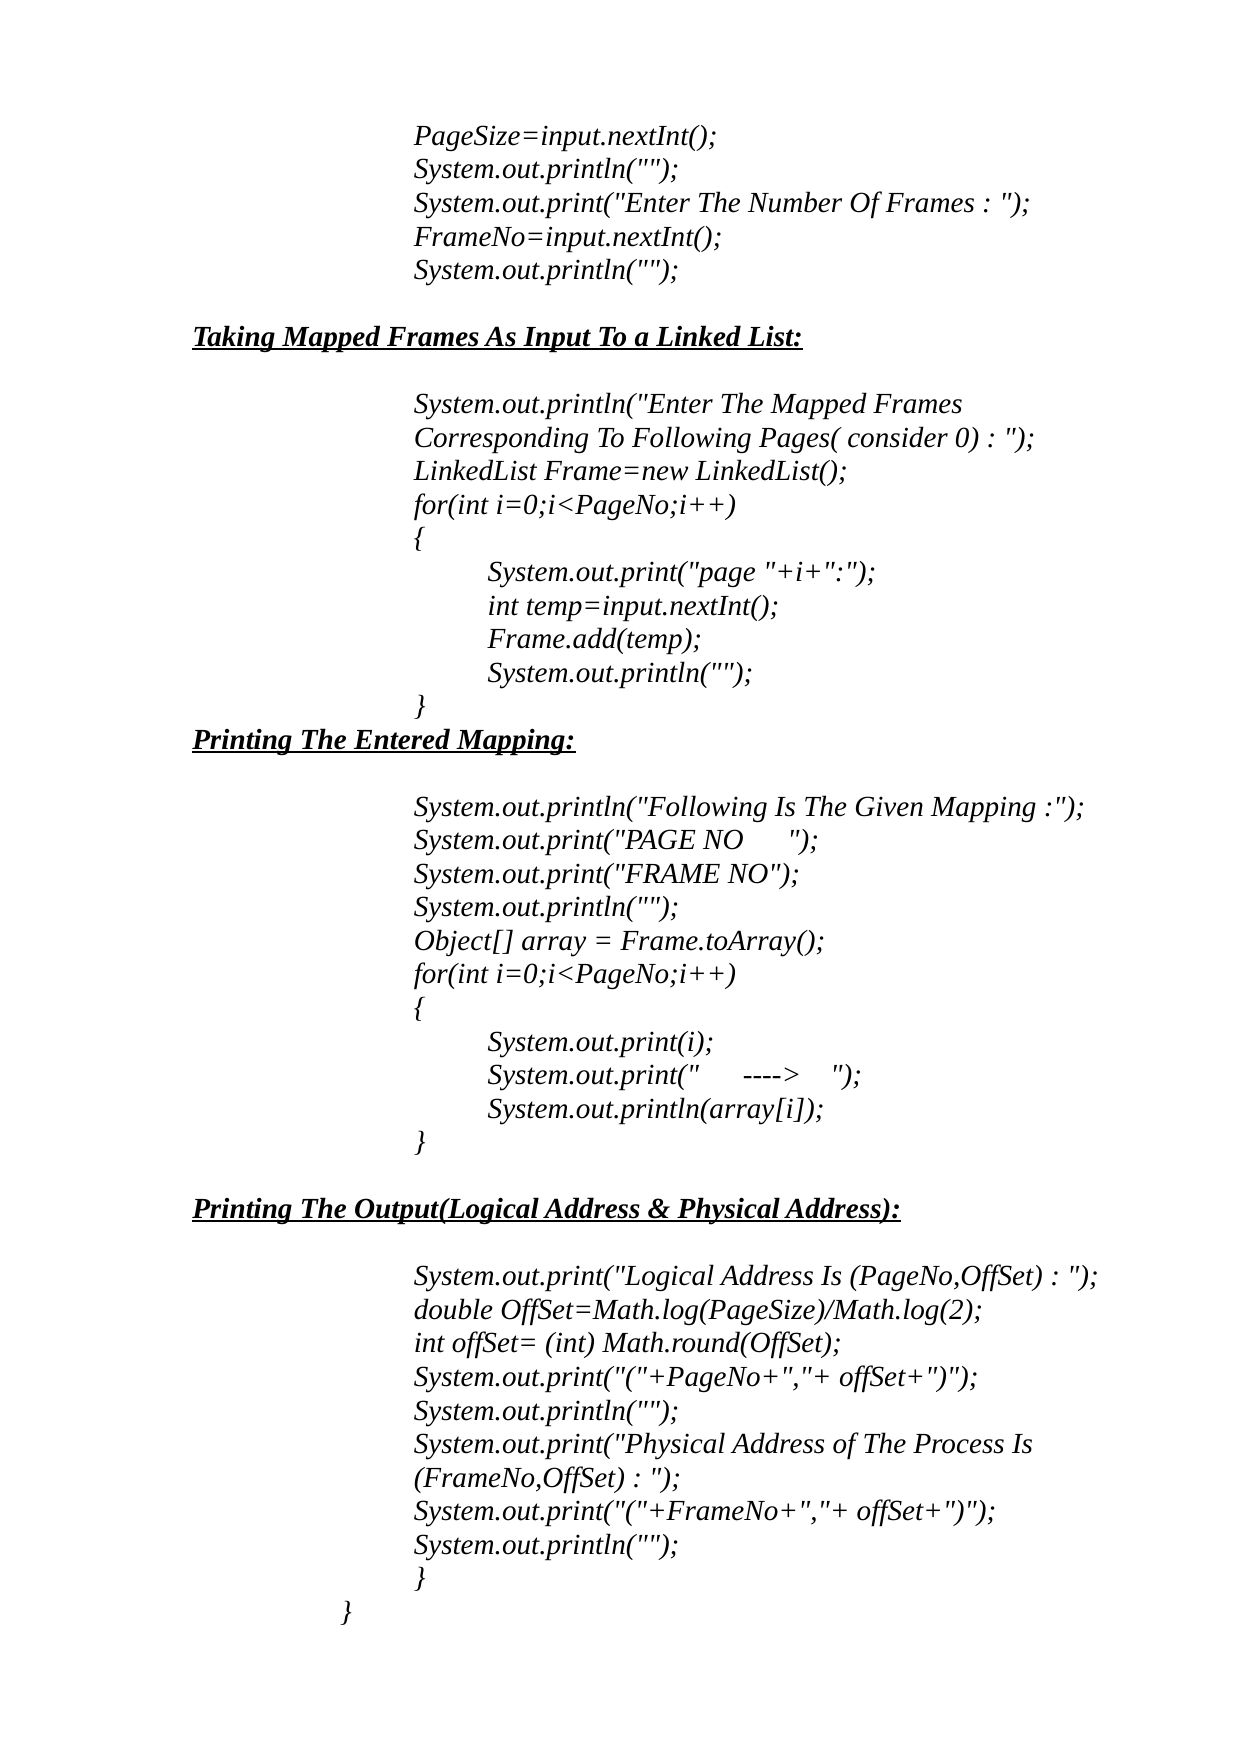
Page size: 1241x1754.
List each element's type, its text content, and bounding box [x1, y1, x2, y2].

text System.out.print(i); [118, 1024, 1122, 1057]
text LinkedList Frame=new LinkedList(); [118, 453, 1122, 487]
text Printing The Output(Logical Address & Physical Address): [118, 1191, 1122, 1225]
text int offSet= (int) Math.round(OffSet); [118, 1326, 1122, 1359]
text System.out.println("Following Is The Given Mapping :"); [118, 789, 1122, 822]
text System.out.println(""); [118, 1393, 1122, 1426]
text System.out.println(""); [118, 1527, 1122, 1560]
text Frame.add(temp); [118, 621, 1122, 655]
text FrameNo=input.nextInt(); [118, 219, 1122, 252]
text int temp=input.nextInt(); [118, 588, 1122, 621]
text System.out.println(""); [118, 152, 1122, 185]
text Printing The Entered Mapping: [118, 722, 1122, 755]
text } [118, 688, 1122, 722]
text System.out.print("Logical Address Is (PageNo,OffSet) : "); [118, 1258, 1122, 1292]
text System.out.println(array[i]); [118, 1091, 1122, 1124]
text System.out.print("("+PageNo+","+ offSet+")"); [118, 1359, 1122, 1393]
text for(int i=0;i<PageNo;i++) [118, 957, 1122, 990]
text } [118, 1124, 1122, 1158]
text System.out.print("page "+i+":"); [118, 554, 1122, 588]
text System.out.print("PAGE NO "); [118, 822, 1122, 856]
text Taking Mapped Frames As Input To a Linked List: [118, 319, 1122, 353]
text System.out.println(""); [118, 655, 1122, 688]
text { [118, 521, 1122, 554]
text System.out.println("Enter The Mapped Frames Corresponding To Following Pages( consider 0) : "); [118, 386, 1122, 453]
text PageSize=input.nextInt(); [118, 118, 1122, 152]
text { [118, 990, 1122, 1024]
text for(int i=0;i<PageNo;i++) [118, 487, 1122, 521]
text System.out.println(""); [118, 889, 1122, 923]
text Object[] array = Frame.toArray(); [118, 923, 1122, 957]
text System.out.print("Physical Address of The Process Is (FrameNo,OffSet) : "); [118, 1426, 1122, 1493]
text System.out.print("("+FrameNo+","+ offSet+")"); [118, 1493, 1122, 1527]
text System.out.print("FRAME NO"); [118, 856, 1122, 889]
text } [118, 1594, 1122, 1627]
text System.out.print(" ----> "); [118, 1057, 1122, 1091]
text double OffSet=Math.log(PageSize)/Math.log(2); [118, 1292, 1122, 1326]
text System.out.println(""); [118, 252, 1122, 286]
text } [118, 1560, 1122, 1594]
text System.out.print("Enter The Number Of Frames : "); [118, 185, 1122, 219]
